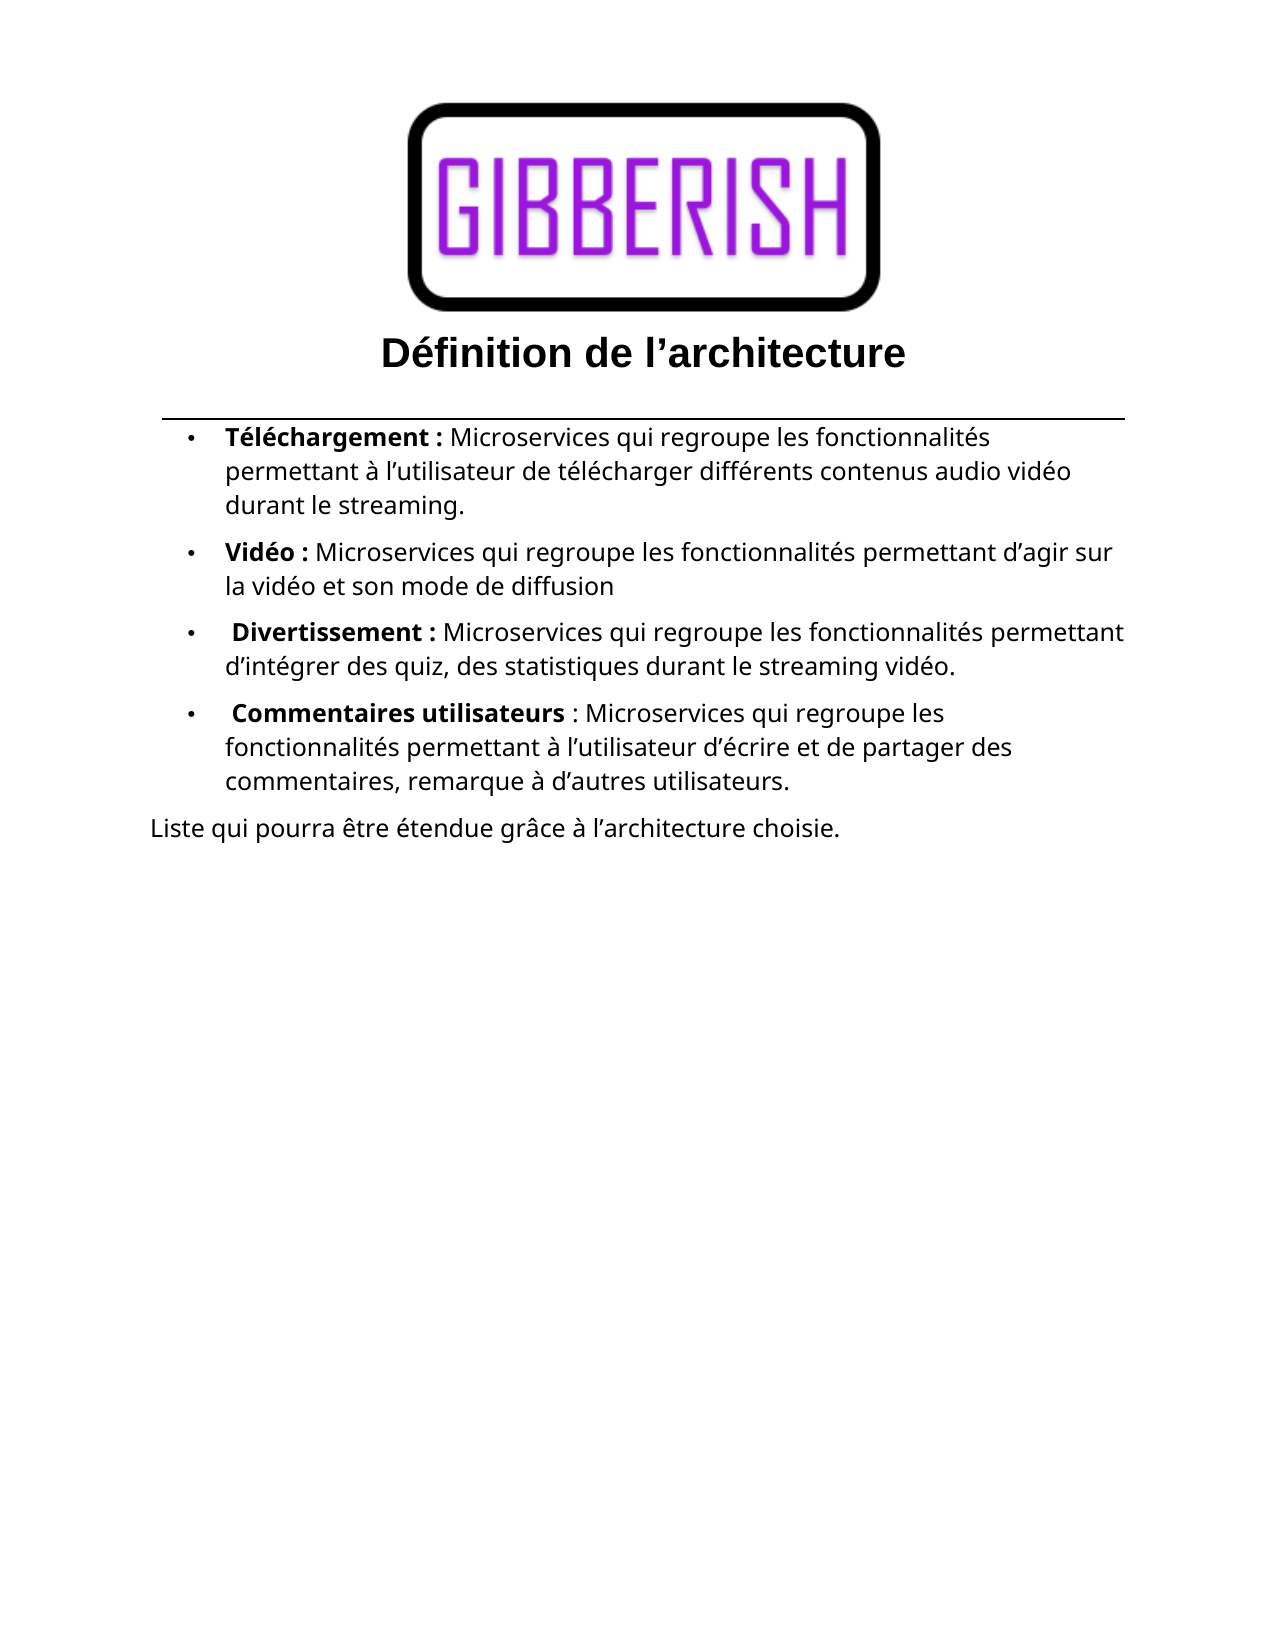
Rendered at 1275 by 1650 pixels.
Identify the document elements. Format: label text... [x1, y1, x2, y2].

list Divertissement : Microservices qui regroupe les fonctionnalités permettant d’intégrer des quiz, des statistiques durant le streaming vidéo. [187, 615, 1125, 683]
list Téléchargement : Microservices qui regroupe les fonctionnalités permettant à l’utilisateur de télécharger différents contenus audio vidéo durant le streaming. [187, 420, 1125, 522]
text Liste qui pourra être étendue grâce à l’architecture choisie. [150, 810, 1125, 844]
list Commentaires utilisateurs : Microservices qui regroupe les fonctionnalités permettant à l’utilisateur d’écrire et de partager des commentaires, remarque à d’autres utilisateurs. [187, 696, 1125, 798]
list Vidéo : Microservices qui regroupe les fonctionnalités permettant d’agir sur la vidéo et son mode de diffusion [187, 534, 1125, 602]
picture [394, 86, 893, 329]
